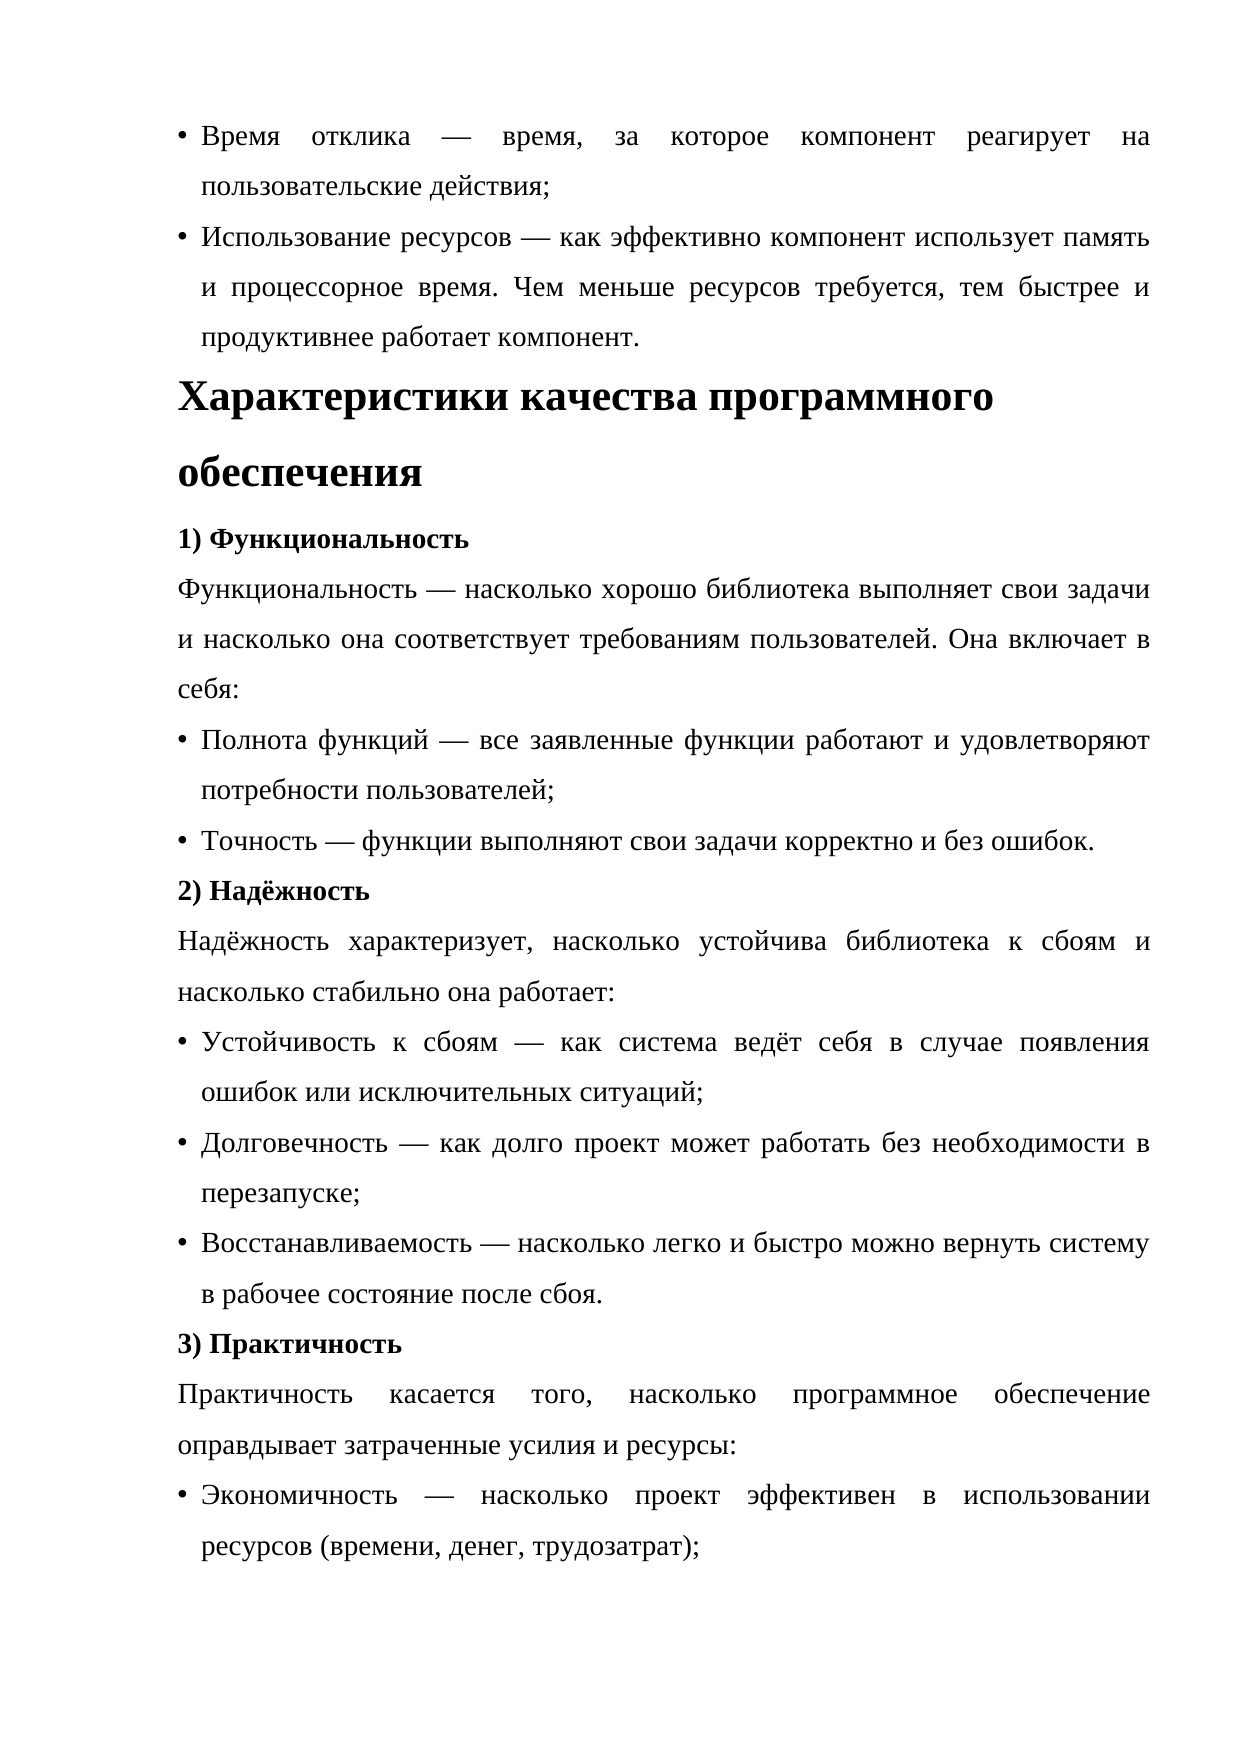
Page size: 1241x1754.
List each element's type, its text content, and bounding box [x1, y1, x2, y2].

text 2) Надёжность [177, 873, 1152, 907]
list Восстанавливаемость — насколько легко и быстро можно вернуть систему в рабочее состояние после сбоя. [177, 1226, 1152, 1309]
text Характеристики качества программного обеспечения [177, 370, 1152, 496]
list Полнота функций — все заявленные функции работают и удовлетворяют потребности пользователей; [177, 722, 1152, 806]
text 3) Практичность [177, 1326, 1152, 1360]
list Использование ресурсов — как эффективно компонент использует память и процессорное время. Чем меньше ресурсов требуется, тем быстрее и продуктивнее работает компонент. [177, 219, 1152, 353]
text 1) Функциональность [177, 521, 1152, 554]
list Время отклика — время, за которое компонент реагирует на пользовательские действия; [177, 118, 1152, 202]
text Надёжность характеризует, насколько устойчива библиотека к сбоям и насколько стабильно она работает: [177, 923, 1152, 1007]
list Экономичность — насколько проект эффективен в использовании ресурсов (времени, денег, трудозатрат); [177, 1477, 1152, 1561]
text Функциональность — насколько хорошо библиотека выполняет свои задачи и насколько она соответствует требованиям пользователей. Она включает в себя: [177, 571, 1152, 705]
list Устойчивость к сбоям — как система ведёт себя в случае появления ошибок или исключительных ситуаций; [177, 1024, 1152, 1108]
list Точность — функции выполняют свои задачи корректно и без ошибок. [177, 823, 1152, 856]
list Долговечность — как долго проект может работать без необходимости в перезапуске; [177, 1125, 1152, 1209]
text Практичность касается того, насколько программное обеспечение оправдывает затраченные усилия и ресурсы: [177, 1377, 1152, 1460]
